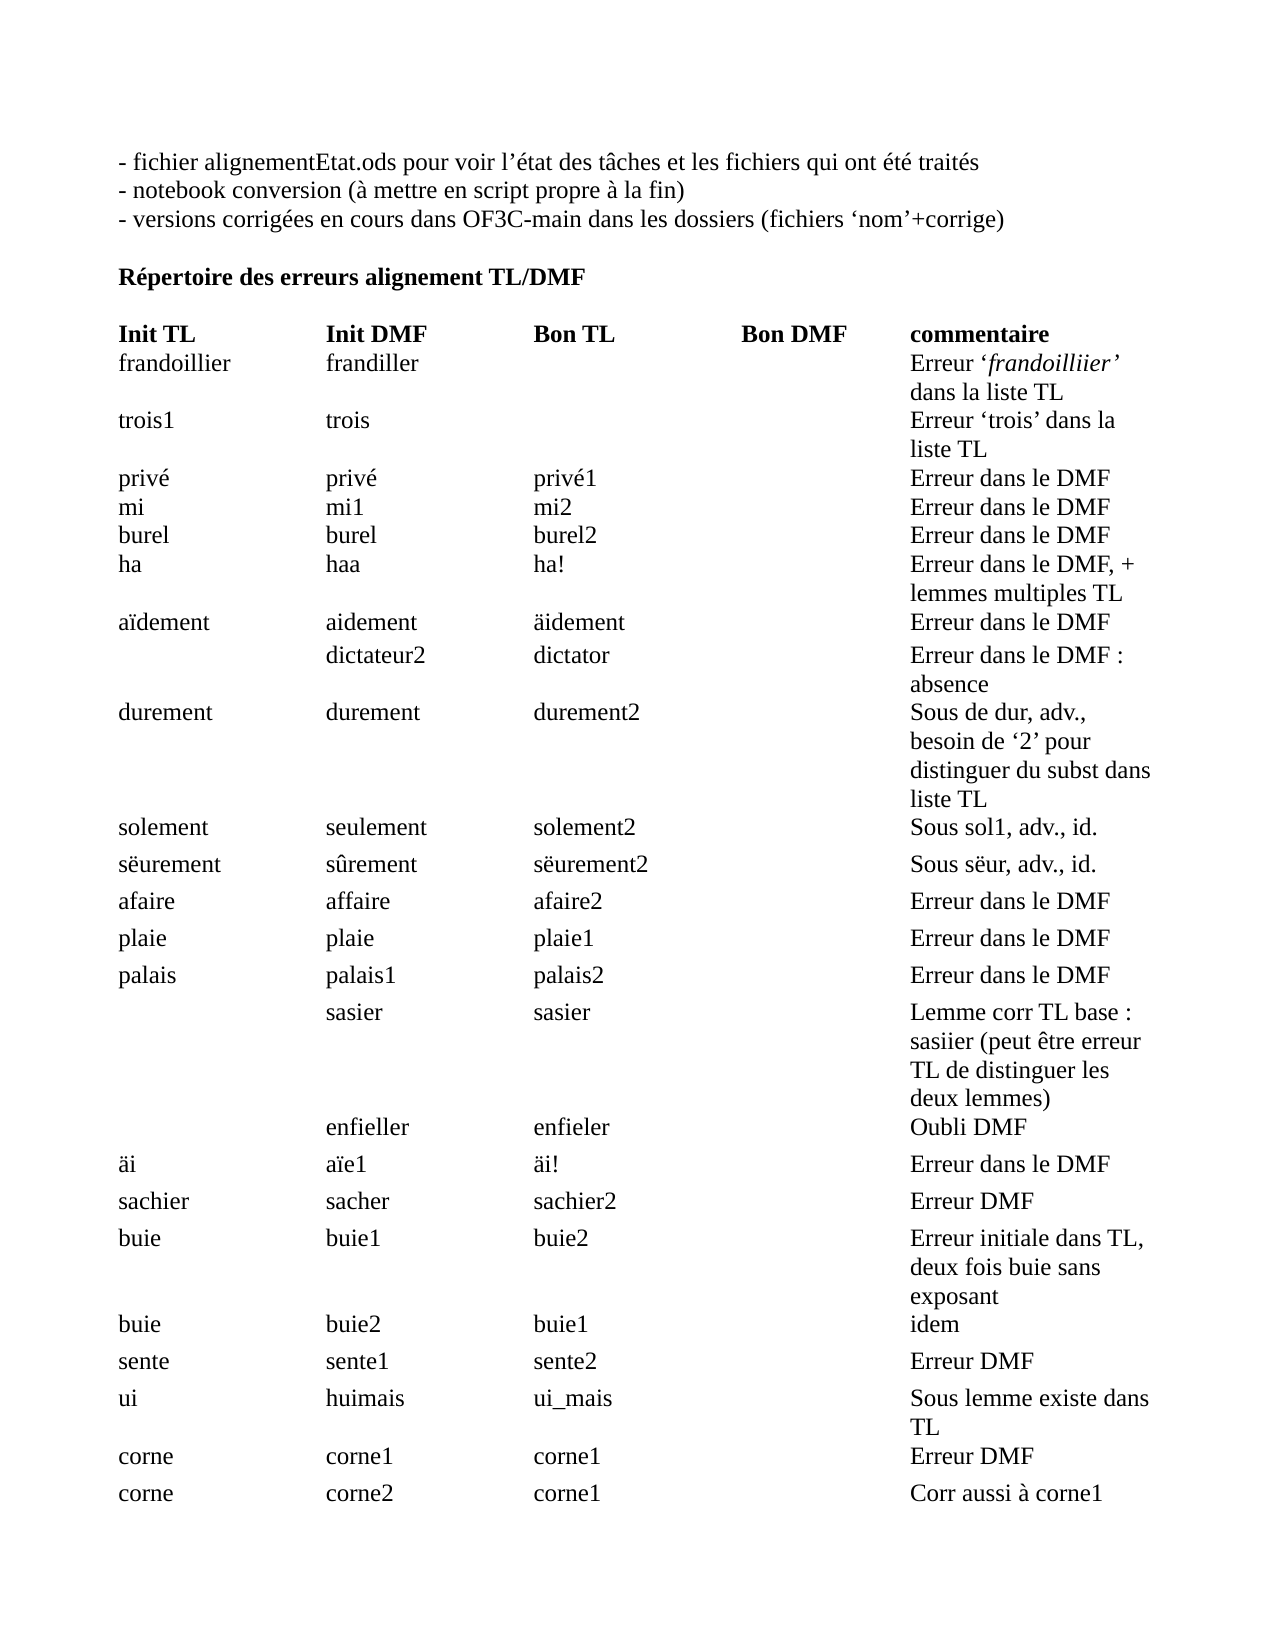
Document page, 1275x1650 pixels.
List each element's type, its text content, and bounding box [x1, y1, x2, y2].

table_cell [741, 348, 910, 406]
table_cell sente1 [326, 1346, 533, 1383]
table_cell sachier2 [533, 1186, 741, 1223]
table_cell [741, 1112, 910, 1149]
table_cell buie2 [533, 1223, 741, 1309]
table_cell buie1 [326, 1223, 533, 1309]
table_cell [741, 1186, 910, 1223]
table_cell [741, 521, 910, 549]
table_cell [741, 849, 910, 886]
table_cell buie [118, 1223, 326, 1309]
table_cell dictateur2 [326, 640, 533, 697]
table_cell Sous lemme existe dans TL [910, 1384, 1157, 1441]
table_cell Erreur dans le DMF, + lemmes multiples TL [910, 549, 1157, 607]
table_cell sëurement2 [533, 849, 741, 886]
table_cell [741, 549, 910, 607]
text - versions corrigées en cours dans OF3C-main dans les dossiers (fichiers ‘nom’+corrige) [118, 204, 1157, 233]
table_cell Erreur ‘trois’ dans la liste TL [910, 406, 1157, 463]
table_cell [741, 640, 910, 697]
table_cell dictator [533, 640, 741, 697]
table_cell Erreur DMF [910, 1186, 1157, 1223]
table_cell Erreur dans le DMF [910, 492, 1157, 521]
table_cell Erreur dans le DMF [910, 1149, 1157, 1186]
table_cell Sous de dur, adv., besoin de ‘2’ pour distinguer du subst dans liste TL [910, 698, 1157, 812]
table_cell huimais [326, 1384, 533, 1441]
table_cell aidement [326, 607, 533, 640]
table_cell Lemme corr TL base : sasiier (peut être erreur TL de distinguer les deux lemmes) [910, 997, 1157, 1112]
table_cell Erreur dans le DMF [910, 607, 1157, 640]
table_cell Sous sëur, adv., id. [910, 849, 1157, 886]
table_cell mi2 [533, 492, 741, 521]
table_header Bon TL [533, 319, 741, 348]
table_cell buie1 [533, 1310, 741, 1346]
table_header Init TL [118, 319, 326, 348]
table_cell corne1 [533, 1441, 741, 1478]
table_cell buie2 [326, 1310, 533, 1346]
table_cell sacher [326, 1186, 533, 1223]
table_cell trois [326, 406, 533, 463]
table_cell [118, 997, 326, 1112]
table_cell Erreur dans le DMF [910, 923, 1157, 960]
table_cell äi! [533, 1149, 741, 1186]
table_cell privé1 [533, 463, 741, 492]
table_cell enfieller [326, 1112, 533, 1149]
table_cell Erreur dans le DMF [910, 960, 1157, 997]
table_cell afaire [118, 886, 326, 923]
table_cell [741, 1223, 910, 1309]
table_cell burel [326, 521, 533, 549]
table_cell trois1 [118, 406, 326, 463]
table_cell [741, 813, 910, 849]
table_cell corne [118, 1478, 326, 1515]
table_cell Erreur dans le DMF [910, 521, 1157, 549]
table_cell [118, 640, 326, 697]
table_cell [741, 1478, 910, 1515]
table_cell Erreur ‘frandoilliier’ dans la liste TL [910, 348, 1157, 406]
table_cell [741, 607, 910, 640]
table_cell solement2 [533, 813, 741, 849]
table_cell Oubli DMF [910, 1112, 1157, 1149]
table_cell [741, 406, 910, 463]
table_cell sasier [533, 997, 741, 1112]
table_cell [741, 492, 910, 521]
table_cell Corr aussi à corne1 [910, 1478, 1157, 1515]
table_cell corne1 [326, 1441, 533, 1478]
table_cell frandoillier [118, 348, 326, 406]
table_cell [741, 960, 910, 997]
table_cell [741, 463, 910, 492]
table_cell palais1 [326, 960, 533, 997]
table_cell Erreur dans le DMF [910, 463, 1157, 492]
table_header commentaire [910, 319, 1157, 348]
table_cell Erreur initiale dans TL, deux fois buie sans exposant [910, 1223, 1157, 1309]
table_cell sachier [118, 1186, 326, 1223]
table_cell mi [118, 492, 326, 521]
table_cell ha! [533, 549, 741, 607]
table_cell ui [118, 1384, 326, 1441]
table_cell frandiller [326, 348, 533, 406]
table_cell ui_mais [533, 1384, 741, 1441]
table_cell [741, 1441, 910, 1478]
text Répertoire des erreurs alignement TL/DMF [118, 262, 1157, 291]
table_cell privé [326, 463, 533, 492]
table_cell afaire2 [533, 886, 741, 923]
table_cell [741, 1149, 910, 1186]
table_header Init DMF [326, 319, 533, 348]
table_cell haa [326, 549, 533, 607]
table_cell burel2 [533, 521, 741, 549]
table_cell palais [118, 960, 326, 997]
table_cell äidement [533, 607, 741, 640]
table_cell mi1 [326, 492, 533, 521]
table_cell plaie [118, 923, 326, 960]
table_cell affaire [326, 886, 533, 923]
table_cell corne1 [533, 1478, 741, 1515]
table_cell seulement [326, 813, 533, 849]
table_cell palais2 [533, 960, 741, 997]
table_cell idem [910, 1310, 1157, 1346]
table_cell äi [118, 1149, 326, 1186]
table_cell Sous sol1, adv., id. [910, 813, 1157, 849]
table_header Bon DMF [741, 319, 910, 348]
table_cell plaie1 [533, 923, 741, 960]
table_cell corne2 [326, 1478, 533, 1515]
text - notebook conversion (à mettre en script propre à la fin) [118, 176, 1157, 204]
table_cell burel [118, 521, 326, 549]
table_cell sente2 [533, 1346, 741, 1383]
table_cell Erreur DMF [910, 1346, 1157, 1383]
table_cell [118, 1112, 326, 1149]
table_cell [741, 923, 910, 960]
table_cell [741, 997, 910, 1112]
table_cell [533, 406, 741, 463]
table_cell privé [118, 463, 326, 492]
table_cell [741, 1346, 910, 1383]
table_cell aïdement [118, 607, 326, 640]
table_cell aïe1 [326, 1149, 533, 1186]
table_cell Erreur dans le DMF : absence [910, 640, 1157, 697]
table_cell solement [118, 813, 326, 849]
table_cell durement [326, 698, 533, 812]
table_cell Erreur dans le DMF [910, 886, 1157, 923]
text - fichier alignementEtat.ods pour voir l’état des tâches et les fichiers qui ont été traités [118, 147, 1157, 176]
table_cell plaie [326, 923, 533, 960]
table_cell [533, 348, 741, 406]
table_cell sûrement [326, 849, 533, 886]
table_cell [741, 1384, 910, 1441]
table_cell buie [118, 1310, 326, 1346]
table_cell sëurement [118, 849, 326, 886]
table_cell durement [118, 698, 326, 812]
table_cell sasier [326, 997, 533, 1112]
table_cell enfieler [533, 1112, 741, 1149]
table_cell [741, 886, 910, 923]
table_cell [741, 1310, 910, 1346]
table_cell corne [118, 1441, 326, 1478]
table_cell ha [118, 549, 326, 607]
table_cell sente [118, 1346, 326, 1383]
table_cell durement2 [533, 698, 741, 812]
table_cell [741, 698, 910, 812]
table_cell Erreur DMF [910, 1441, 1157, 1478]
